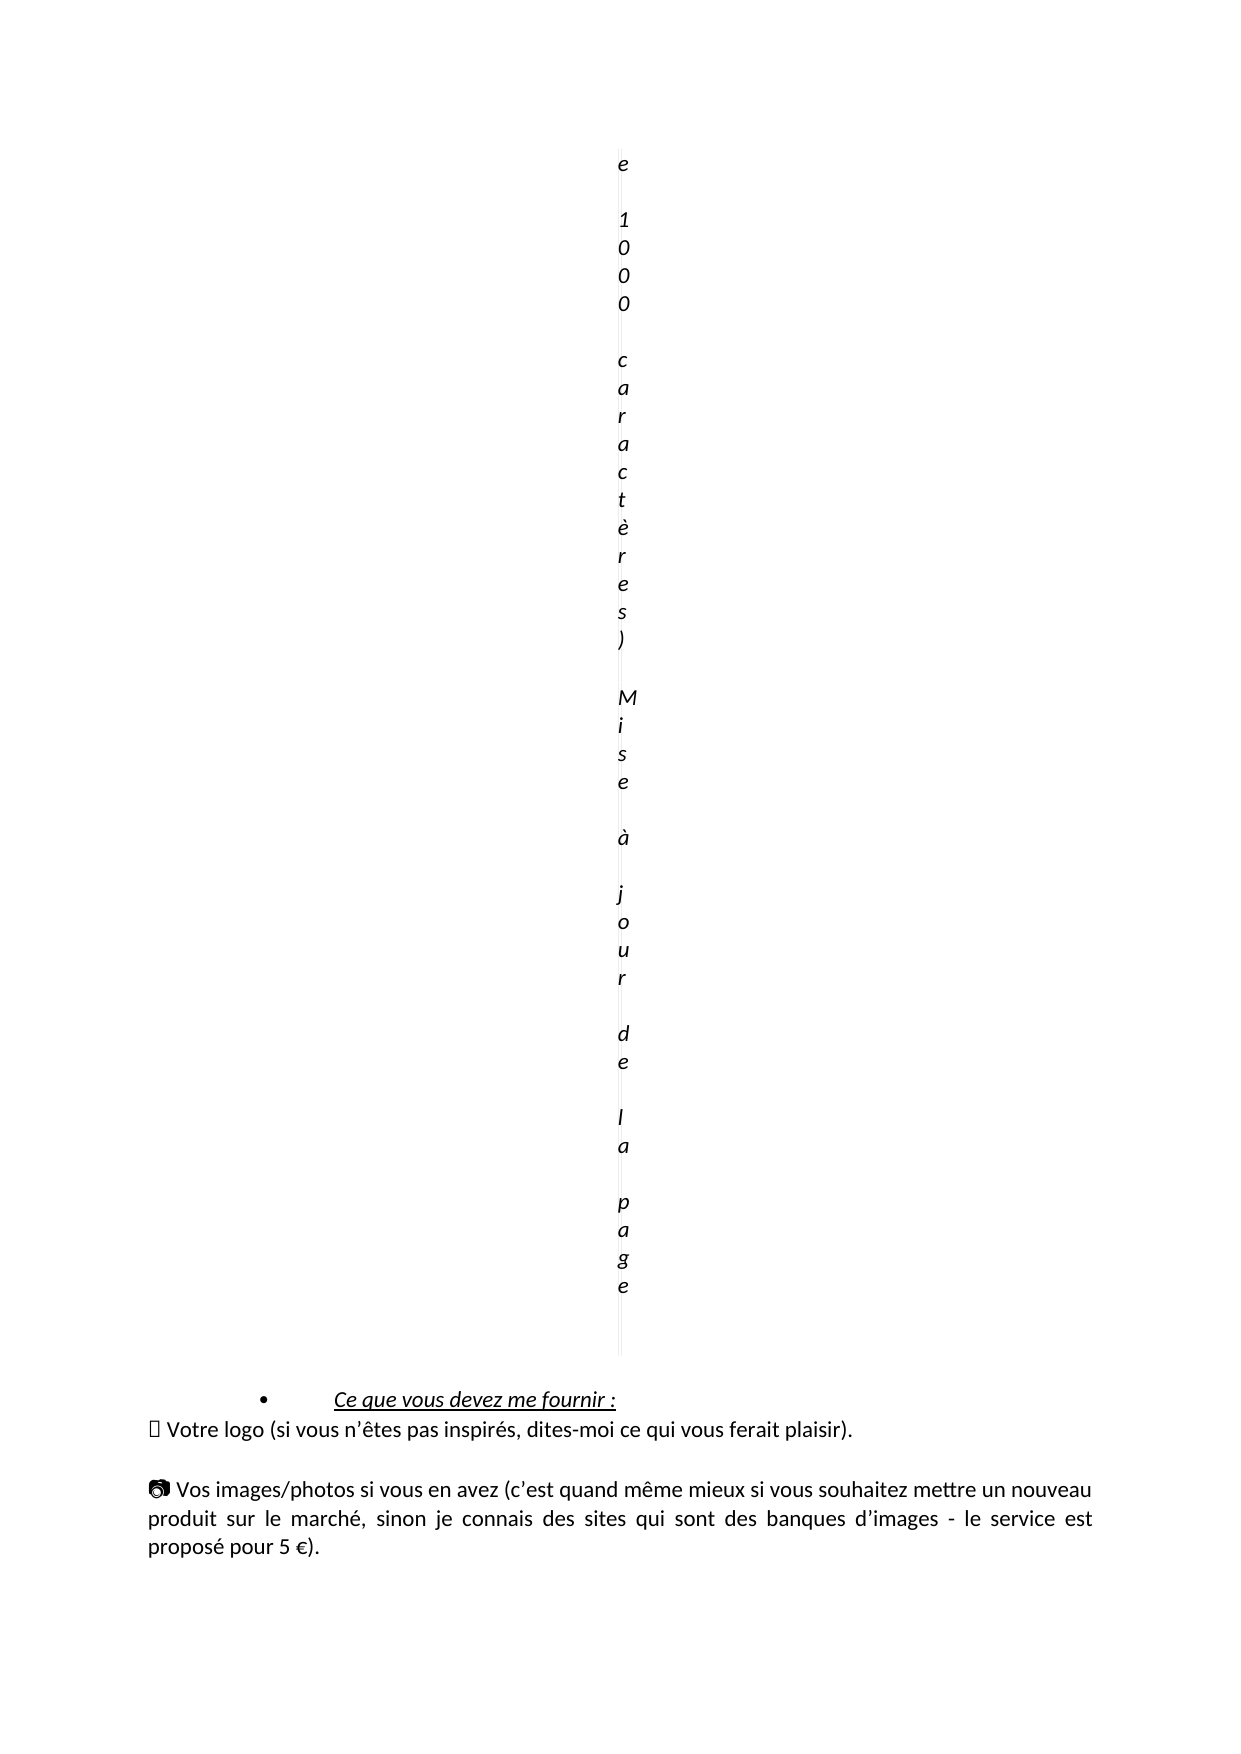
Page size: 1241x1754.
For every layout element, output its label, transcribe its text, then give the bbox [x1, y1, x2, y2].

text 📷 Vos images/photos si vous en avez (c’est quand même mieux si vous souhaitez mettre un nouveau produit sur le marché, sinon je connais des sites qui sont des banques d’images - le service est proposé pour 5 €). [148, 1472, 1093, 1560]
list Ce que vous devez me fournir : [260, 1385, 1093, 1413]
text 💡 Votre logo (si vous n’êtes pas inspirés, dites-moi ce qui vous ferait plaisir). [148, 1413, 1093, 1444]
